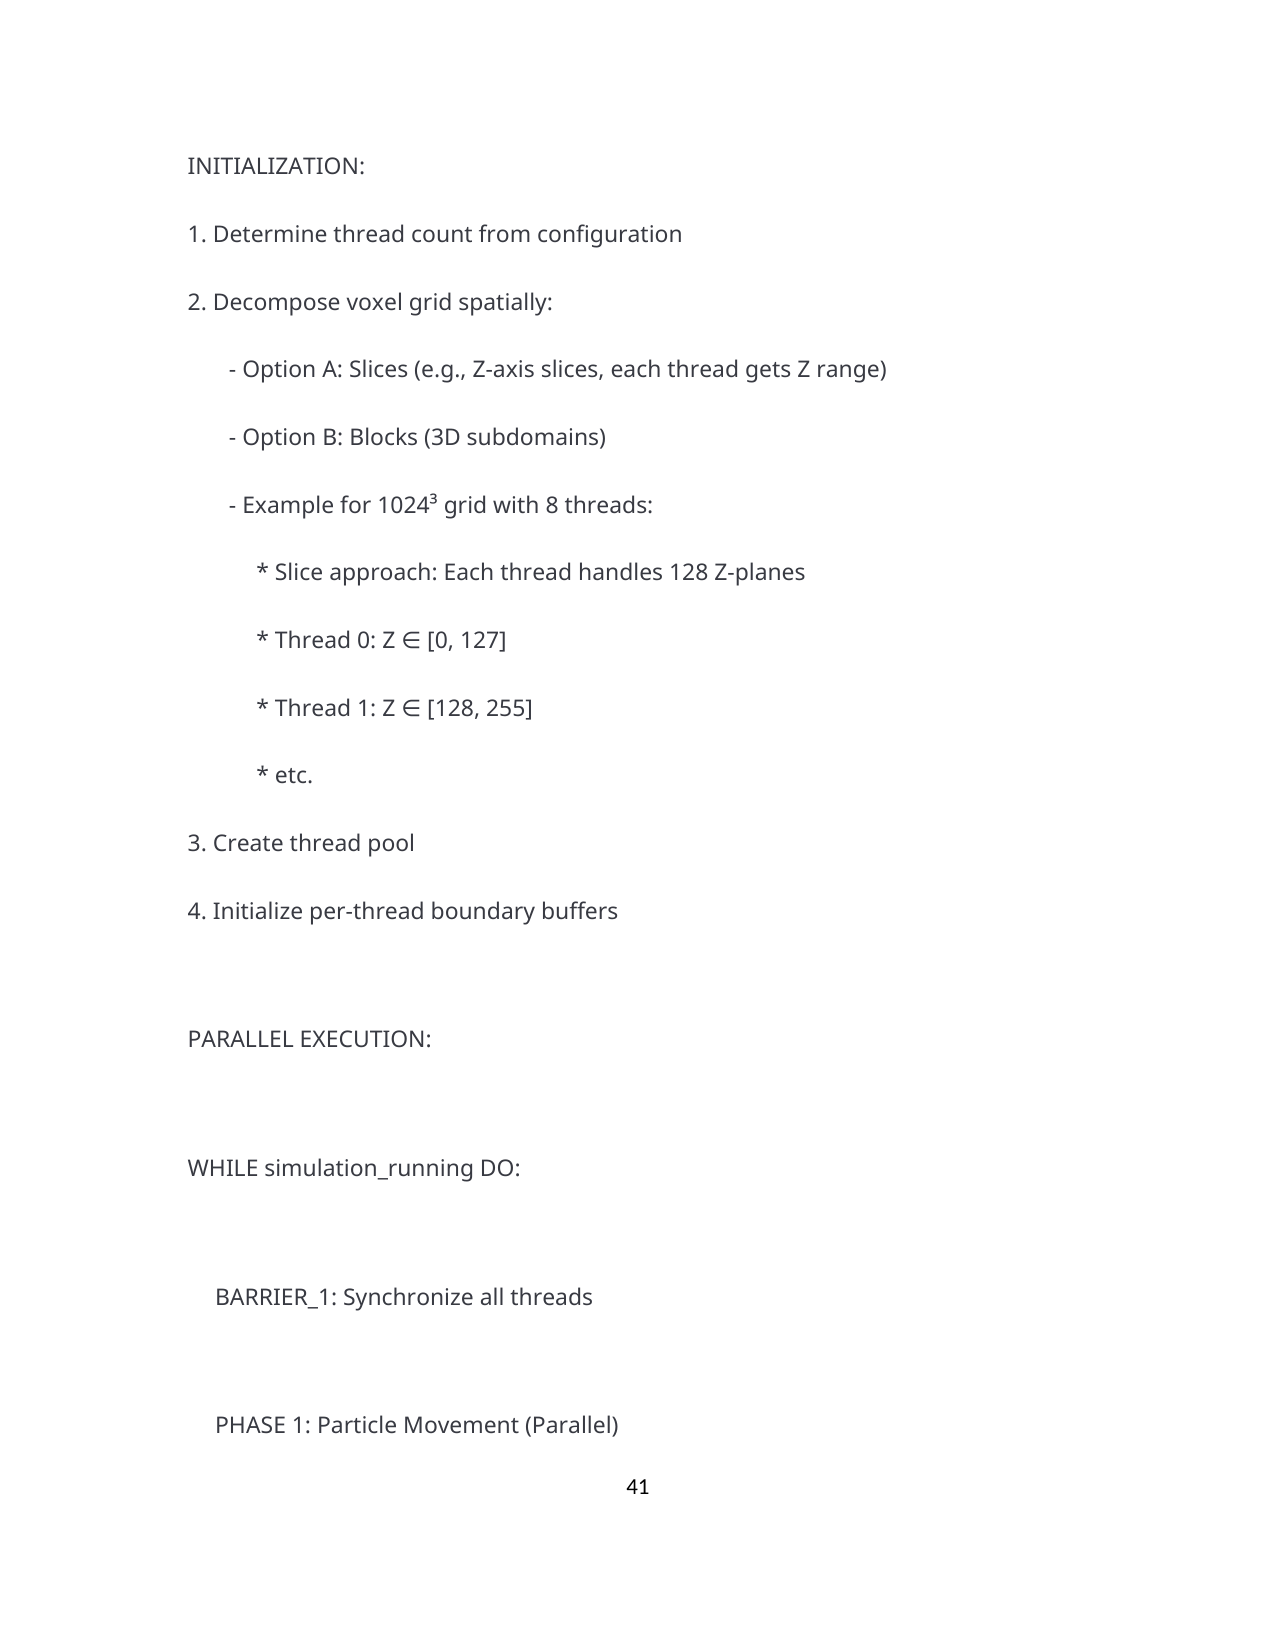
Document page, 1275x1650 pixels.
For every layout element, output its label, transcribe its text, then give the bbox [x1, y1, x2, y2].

text - Option B: Blocks (3D subdomains) [187, 421, 1087, 452]
text - Option A: Slices (e.g., Z-axis slices, each thread gets Z range) [187, 353, 1087, 384]
text WHILE simulation_running DO: [187, 1152, 1087, 1183]
text * Thread 0: Z ∈ [0, 127] [187, 624, 1087, 655]
text 4. Initialize per-thread boundary buffers [187, 895, 1087, 926]
text * etc. [187, 759, 1087, 791]
text PHASE 1: Particle Movement (Parallel) [187, 1409, 1087, 1440]
text 2. Decompose voxel grid spatially: [187, 285, 1087, 317]
text INITIALIZATION: [187, 150, 1087, 181]
text - Example for 1024³ grid with 8 threads: [187, 488, 1087, 520]
text PARALLEL EXECUTION: [187, 1023, 1087, 1054]
text * Thread 1: Z ∈ [128, 255] [187, 692, 1087, 723]
text 3. Create thread pool [187, 827, 1087, 858]
text BARRIER_1: Synchronize all threads [187, 1280, 1087, 1312]
text * Slice approach: Each thread handles 128 Z-planes [187, 556, 1087, 587]
text 1. Determine thread count from configuration [187, 218, 1087, 249]
